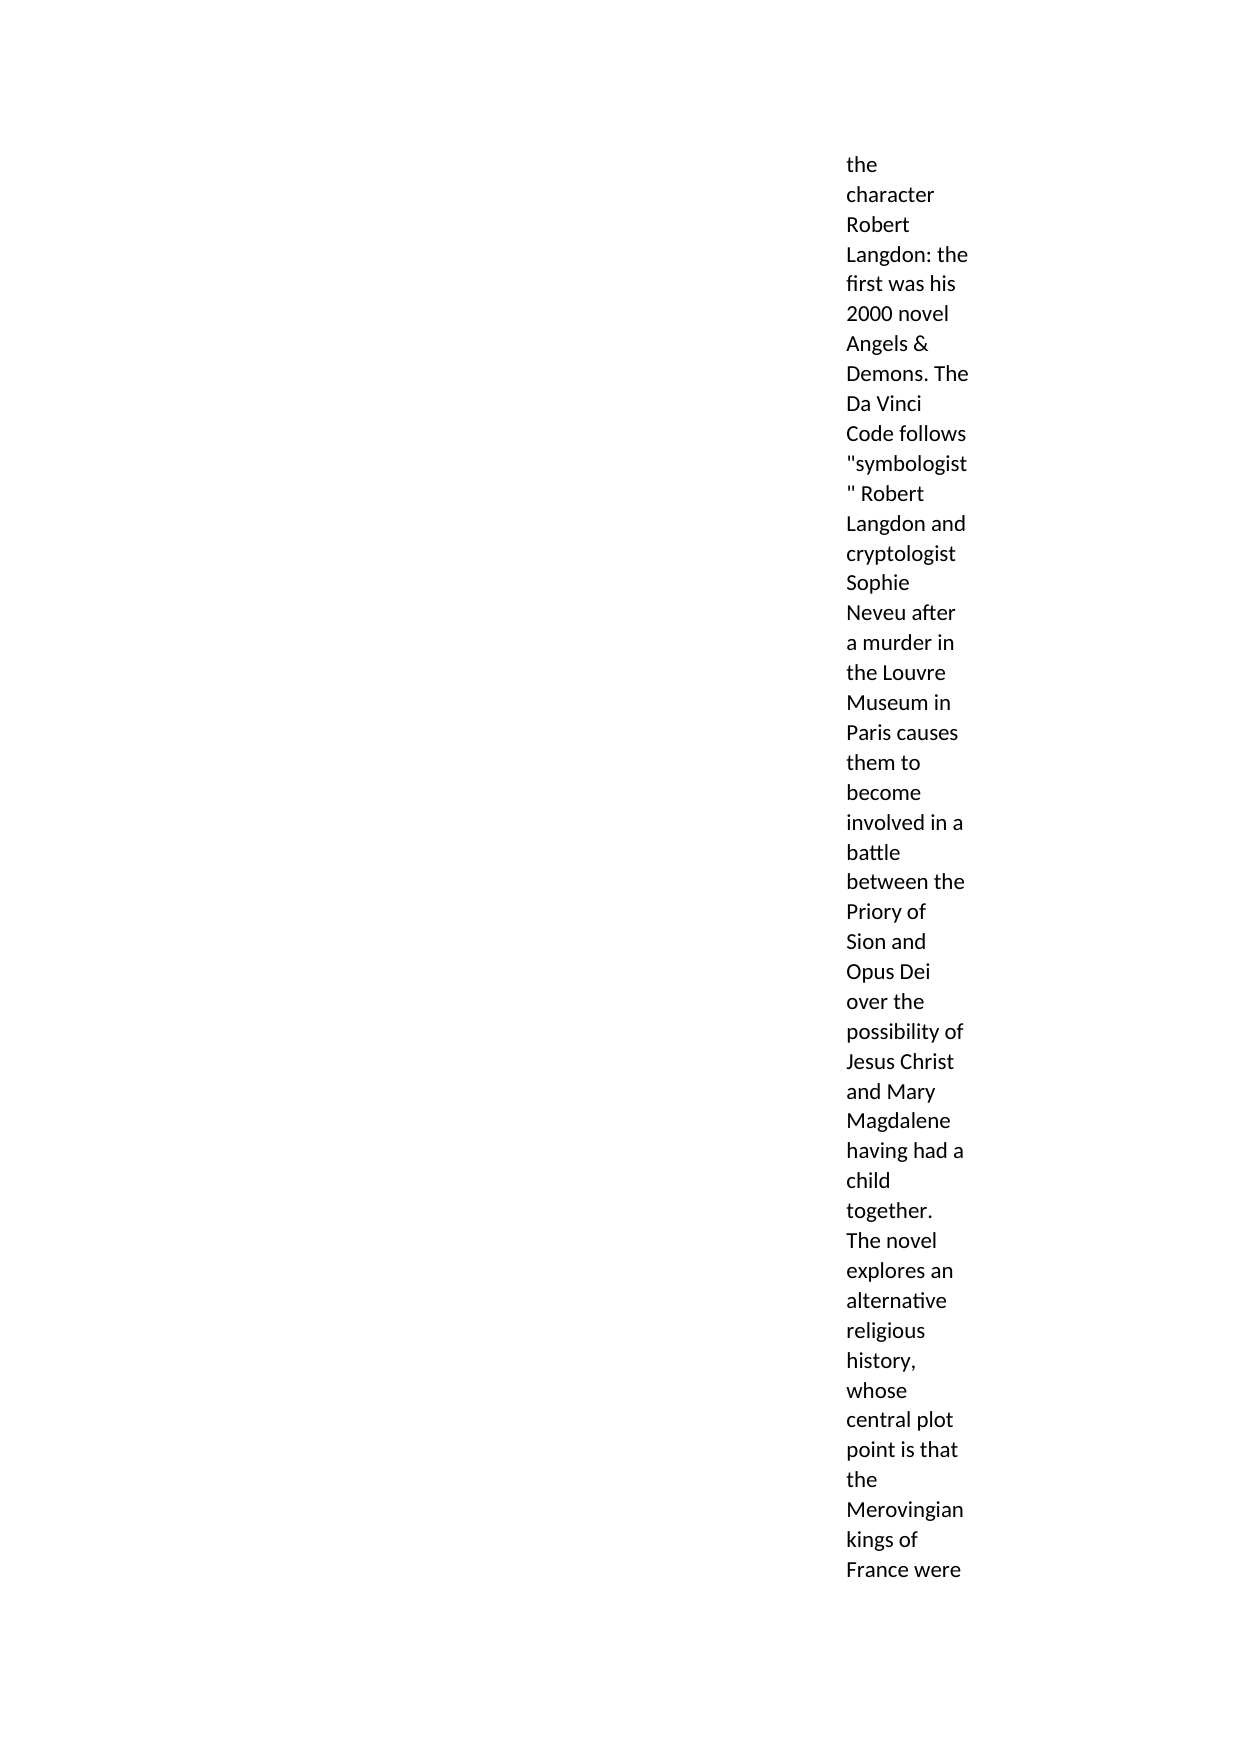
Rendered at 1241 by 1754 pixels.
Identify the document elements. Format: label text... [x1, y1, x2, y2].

table_cell [972, 150, 1090, 1583]
table_cell [209, 150, 309, 1583]
table_cell [310, 150, 404, 1583]
table_cell [600, 150, 737, 1583]
table_cell [150, 150, 209, 1583]
table_cell [405, 150, 485, 1583]
table_cell [737, 150, 845, 1583]
table_cell [485, 150, 600, 1583]
table_cell the character Robert Langdon: the first was his 2000 novel Angels & Demons. The Da Vinci Code follows "symbologist" Robert Langdon and cryptologist Sophie Neveu after a murder in the Louvre Museum in Paris causes them to become involved in a battle between the Priory of Sion and Opus Dei over the possibility of Jesus Christ and Mary Magdalene having had a child together. The novel explores an alternative religious history, whose central plot point is that the Merovingian kings of France were [845, 150, 972, 1583]
